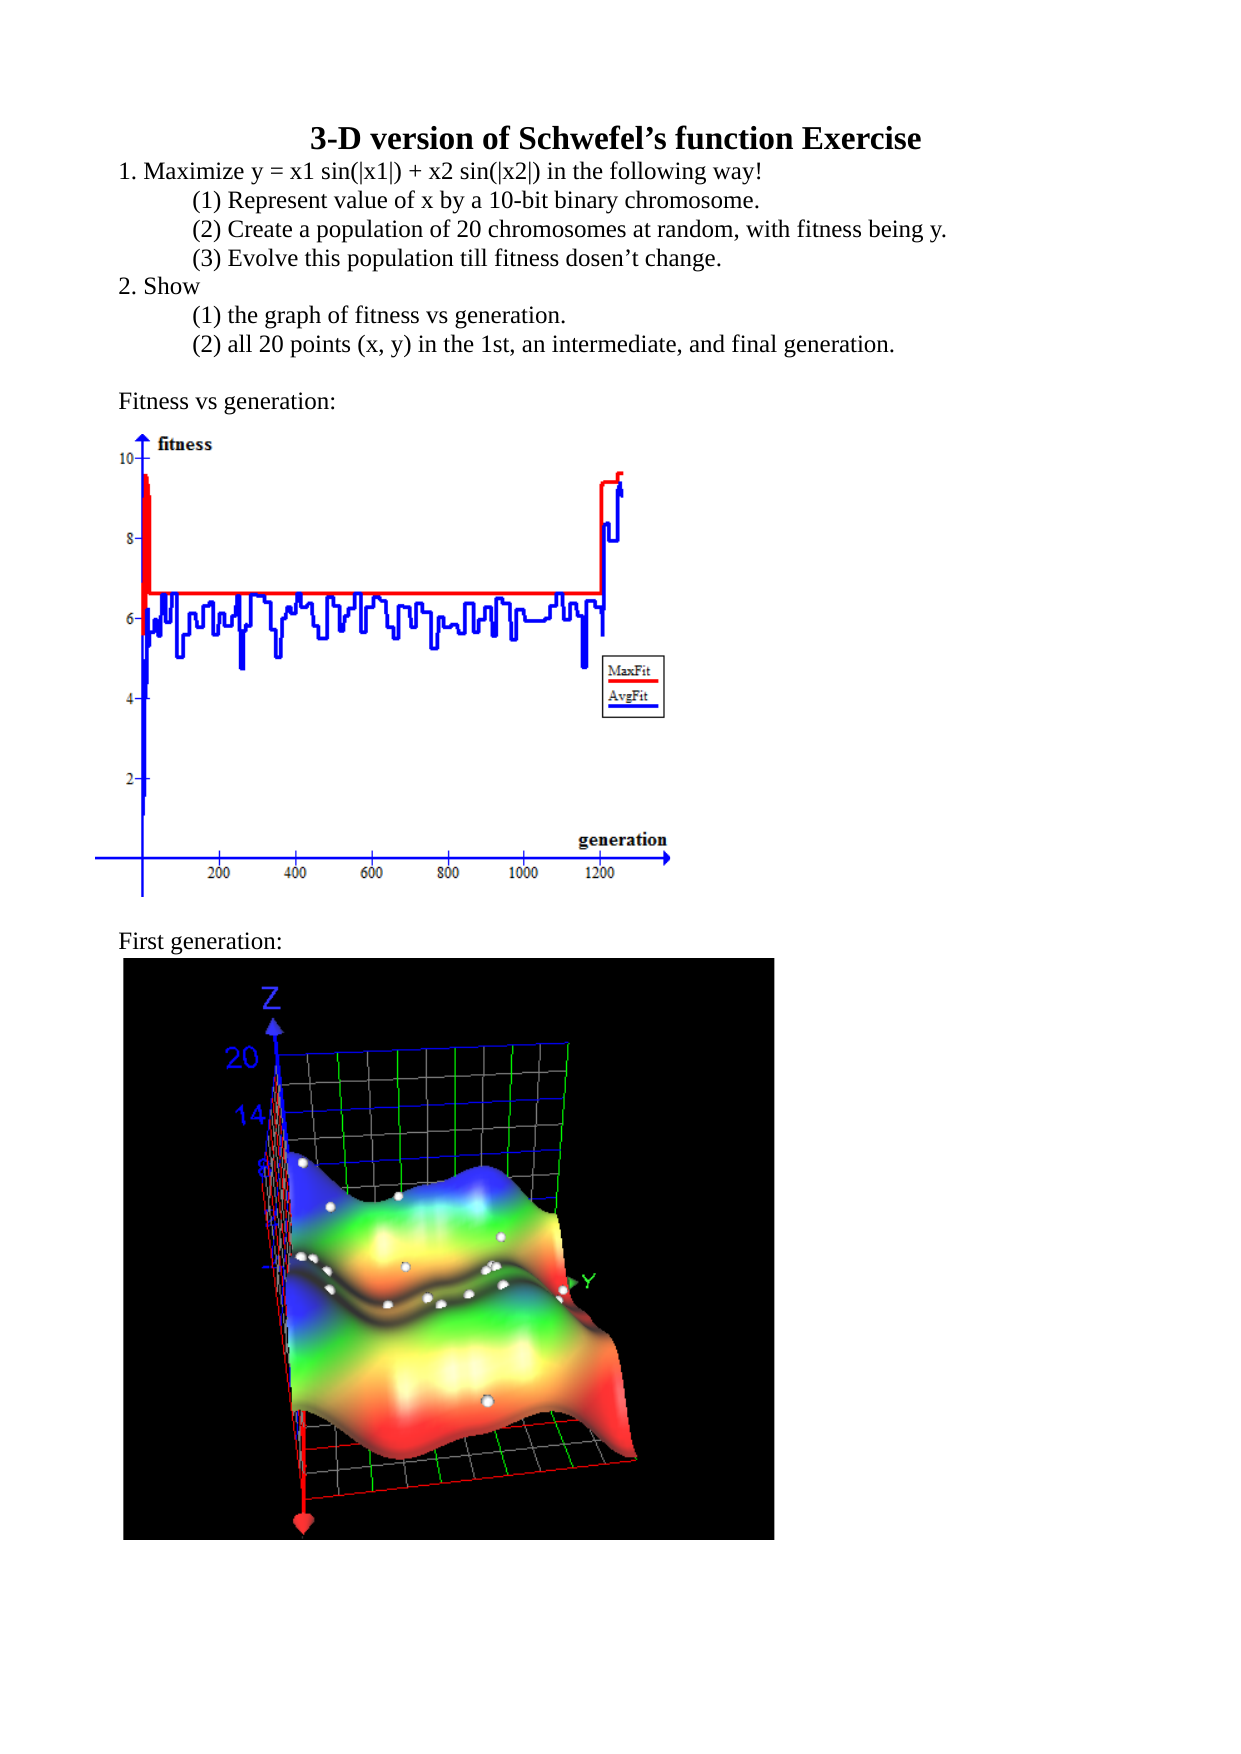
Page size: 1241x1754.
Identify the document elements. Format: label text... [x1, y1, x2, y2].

text (3) Evolve this population till fitness dosen’t change. [118, 243, 1122, 271]
text 3-D version of Schwefel’s function Exercise [118, 118, 1122, 156]
picture [95, 434, 670, 897]
text (2) all 20 points (x, y) in the 1st, an intermediate, and final generation. [118, 329, 1122, 358]
text 1. Maximize y = x1 sin(|x1|) + x2 sin(|x2|) in the following way! [118, 156, 1122, 185]
text (1) Represent value of x by a 10-bit binary chromosome. [118, 185, 1122, 214]
picture [123, 958, 775, 1540]
text (2) Create a population of 20 chromosomes at random, with fitness being y. [118, 214, 1122, 243]
text Fitness vs generation: [118, 386, 1122, 415]
text First generation: [118, 926, 1122, 954]
text (1) the graph of fitness vs generation. [118, 300, 1122, 329]
text 2. Show [118, 271, 1122, 300]
